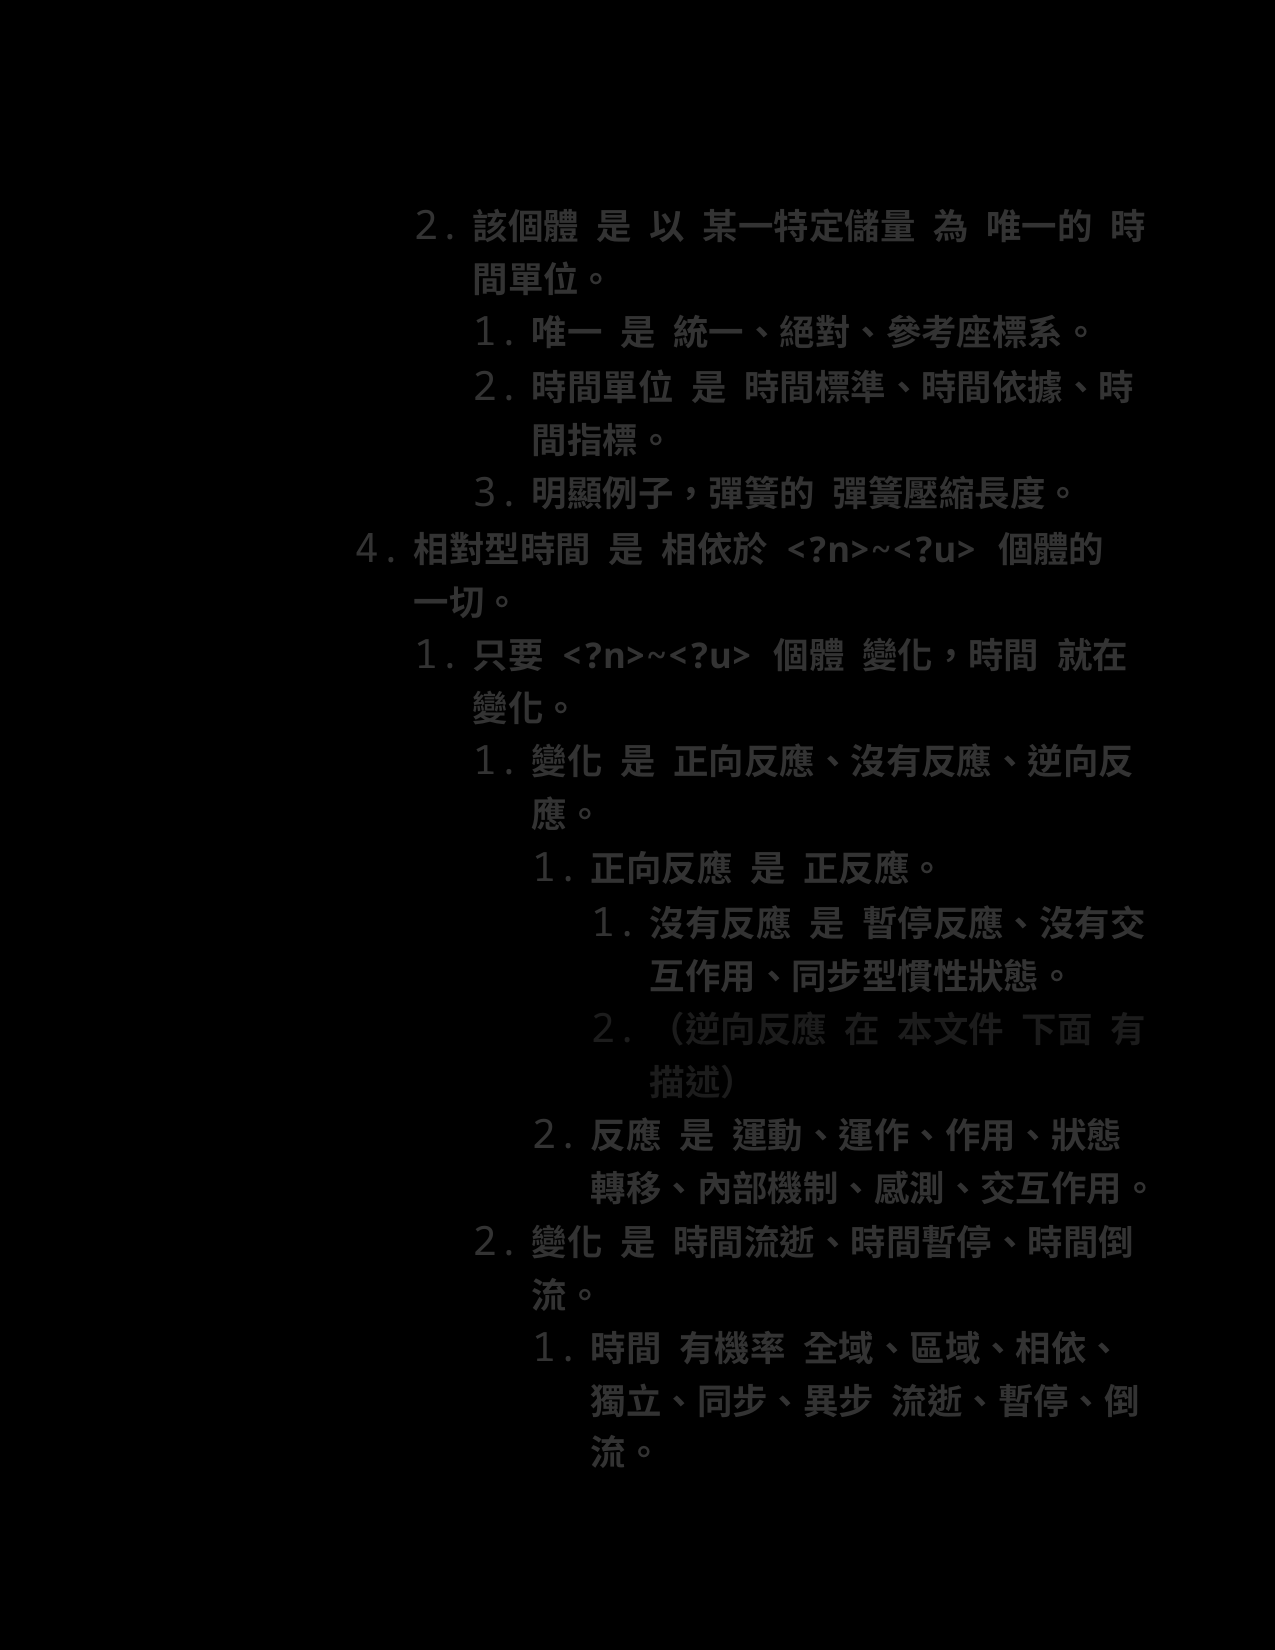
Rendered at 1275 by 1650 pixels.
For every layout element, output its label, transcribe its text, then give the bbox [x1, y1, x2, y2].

list 時間單位 是 時間標準、時間依據、時間指標。 [472, 357, 1157, 464]
list 只要 <?n>~<?u> 個體 變化，時間 就在 變化。 [413, 625, 1157, 731]
list 變化 是 時間流逝、時間暫停、時間倒流。 [472, 1212, 1157, 1318]
list 時間 有機率 全域、區域、相依、獨立、同步、異步 流逝、暫停、倒流。 [532, 1318, 1157, 1476]
list 變化 是 正向反應、沒有反應、逆向反應。 [472, 731, 1157, 838]
list 沒有反應 是 暫停反應、沒有交互作用、同步型慣性狀態。 [591, 893, 1157, 999]
list （逆向反應 在 本文件 下面 有 描述） [591, 999, 1157, 1106]
list 該個體 是 以 某一特定儲量 為 唯一的 時間單位。 [413, 196, 1157, 302]
list 相對型時間 是 相依於 <?n>~<?u> 個體的 一切。 [354, 519, 1157, 625]
list 反應 是 運動、運作、作用、狀態轉移、內部機制、感測、交互作用。 [532, 1106, 1157, 1212]
list 正向反應 是 正反應。 [532, 838, 1157, 893]
list 唯一 是 統一、絕對、參考座標系。 [472, 302, 1157, 357]
list 明顯例子，彈簧的 彈簧壓縮長度。 [472, 464, 1157, 519]
